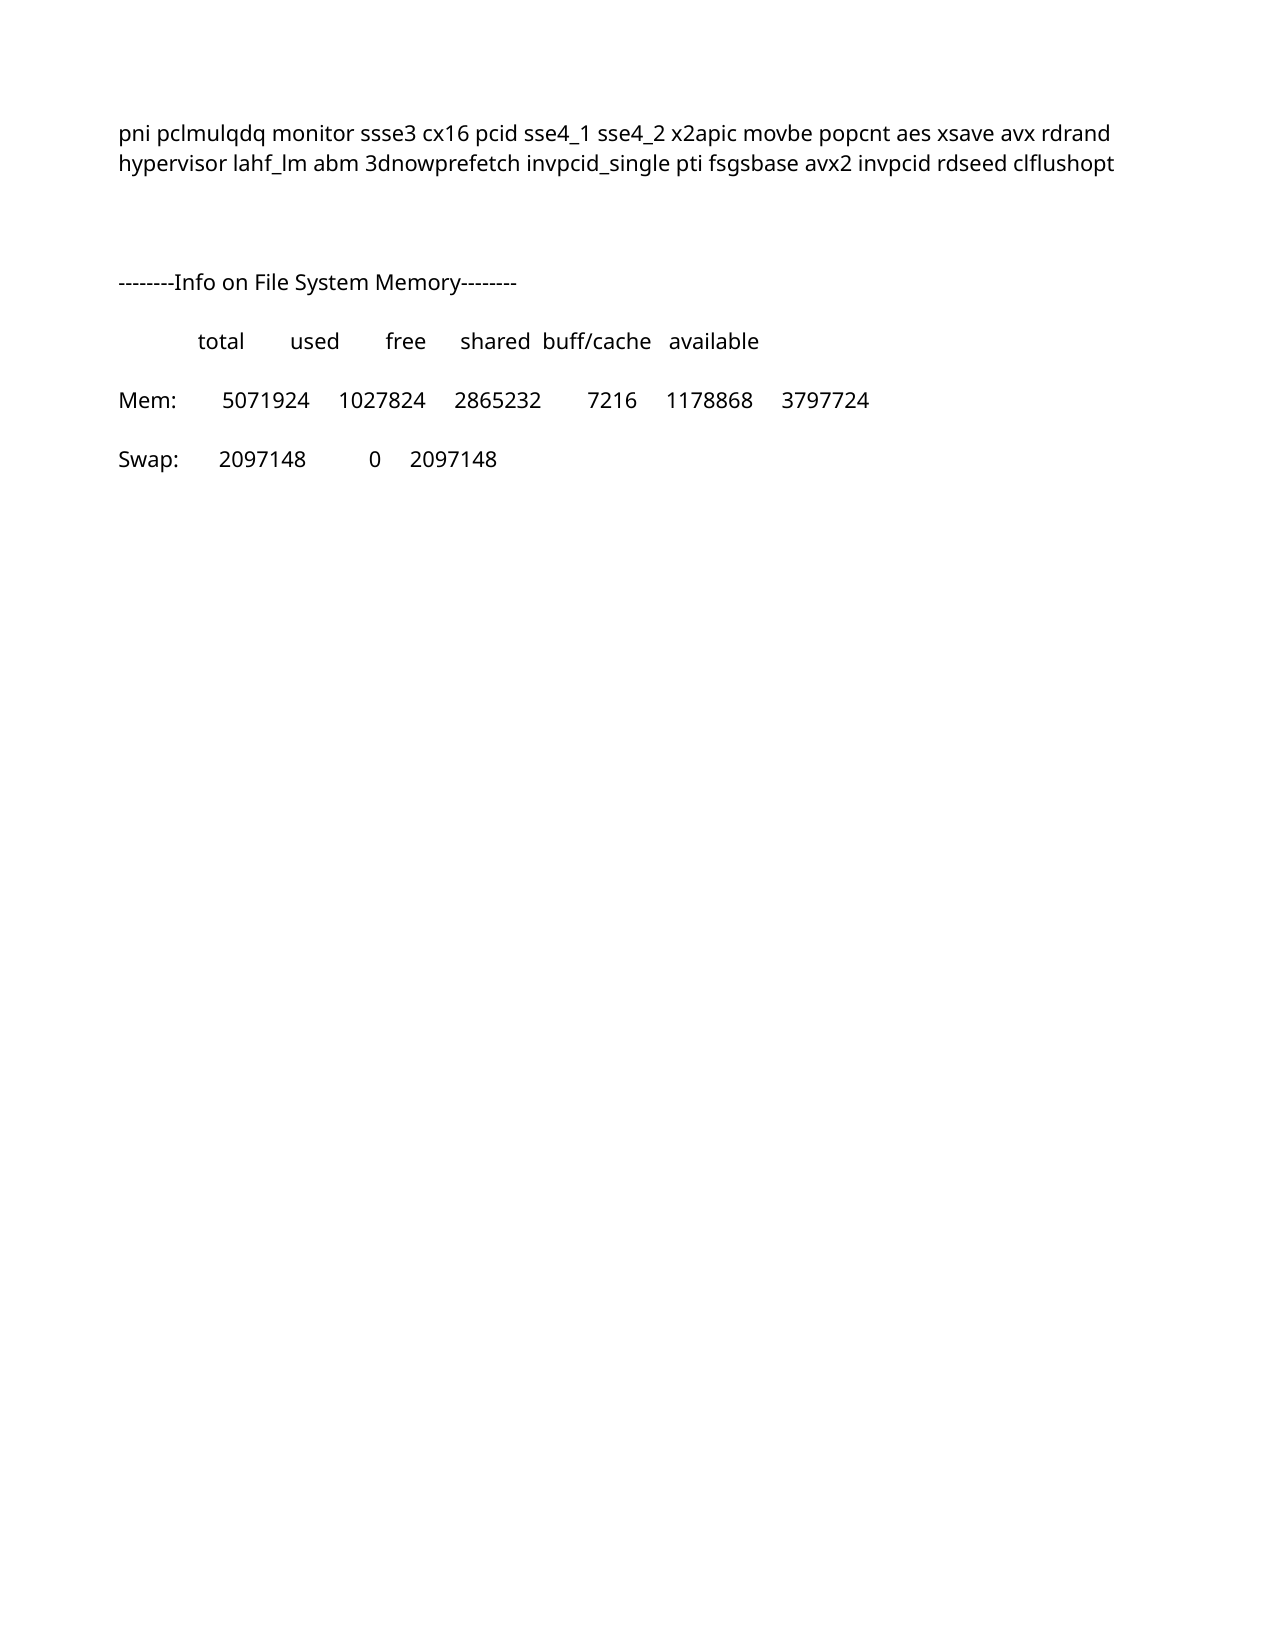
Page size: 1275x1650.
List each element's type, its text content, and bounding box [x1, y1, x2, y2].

text Swap: 2097148 0 2097148 [118, 444, 1157, 474]
text total used free shared buff/cache available [118, 326, 1157, 356]
text --------Info on File System Memory-------- [118, 266, 1157, 296]
text pni pclmulqdq monitor ssse3 cx16 pcid sse4_1 sse4_2 x2apic movbe popcnt aes xsave avx rdrand hypervisor lahf_lm abm 3dnowprefetch invpcid_single pti fsgsbase avx2 invpcid rdseed clflushopt [118, 118, 1157, 178]
text Mem: 5071924 1027824 2865232 7216 1178868 3797724 [118, 385, 1157, 415]
